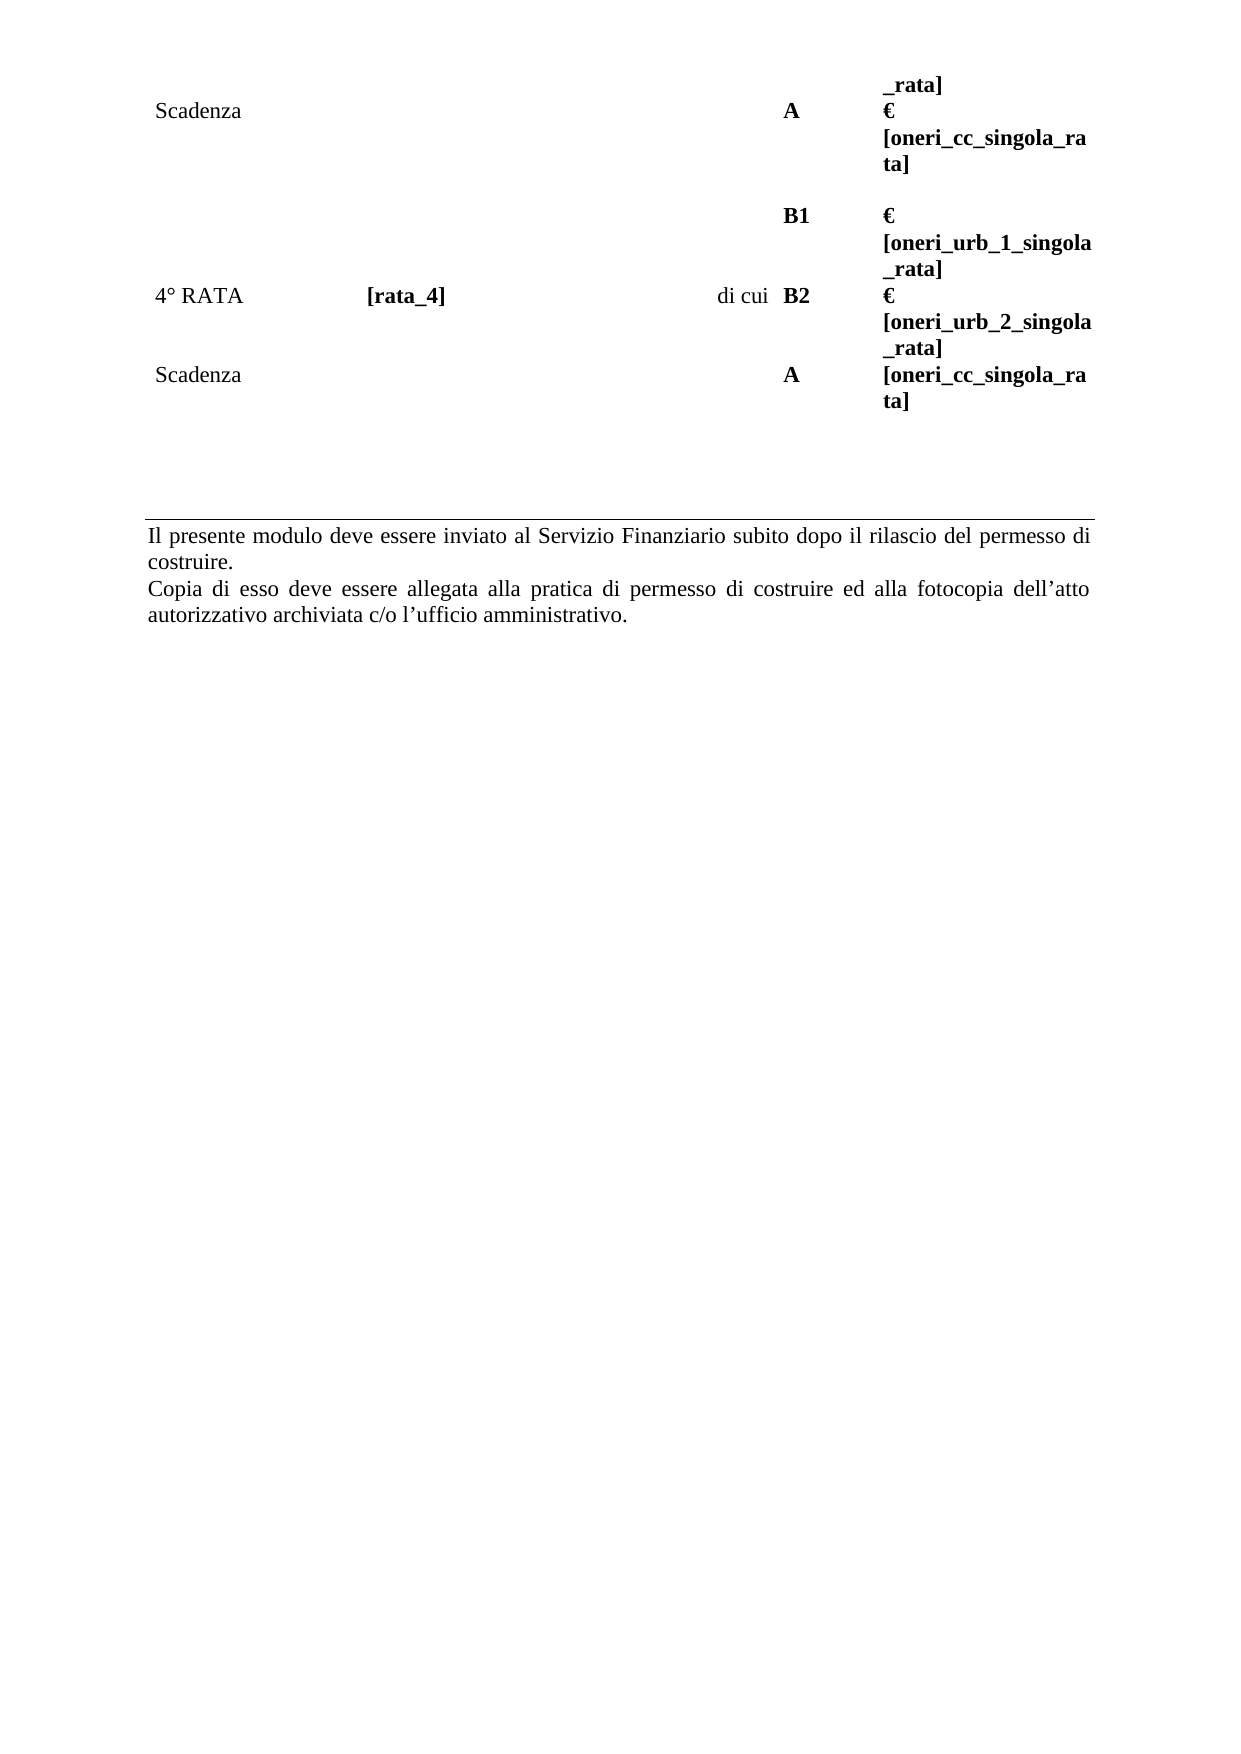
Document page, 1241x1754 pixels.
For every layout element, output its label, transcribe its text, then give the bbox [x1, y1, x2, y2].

table_cell [359, 361, 642, 413]
table_cell di cui [642, 282, 776, 361]
table_cell Scadenza [148, 361, 359, 413]
table_header B1 [776, 203, 829, 282]
table_cell A [776, 97, 829, 176]
text Copia di esso deve essere allegata alla pratica di permesso di costruire ed alla fotocopia dell’atto autorizzativo archiviata c/o l’ufficio amministrativo. [145, 572, 1095, 630]
table_header [642, 203, 776, 282]
table_cell [148, 71, 359, 97]
table_cell [829, 97, 876, 176]
table_cell [829, 282, 876, 361]
table_cell € [oneri_urb_2_singola_rata] [876, 282, 1100, 361]
table_cell [829, 71, 876, 97]
table_cell [359, 71, 642, 97]
table_header [829, 203, 876, 282]
table_cell [oneri_cc_singola_rata] [876, 361, 1100, 413]
table_header € [oneri_urb_1_singola_rata] [876, 203, 1100, 282]
table_cell Scadenza [148, 97, 359, 176]
table_cell B2 [776, 282, 829, 361]
table_cell [829, 361, 876, 413]
table_cell 4° RATA [148, 282, 359, 361]
table_header [148, 203, 359, 282]
text Il presente modulo deve essere inviato al Servizio Finanziario subito dopo il rilascio del permesso di costruire. [145, 520, 1095, 572]
table_cell € [oneri_cc_singola_rata] [876, 97, 1100, 176]
table_cell [642, 97, 776, 176]
table_cell [776, 71, 829, 97]
table_cell A [776, 361, 829, 413]
table_cell [rata_4] [359, 282, 642, 361]
table_cell [642, 361, 776, 413]
table_cell _rata] [876, 71, 1100, 97]
table_cell [642, 71, 776, 97]
table_cell [359, 97, 642, 176]
table_header [359, 203, 642, 282]
